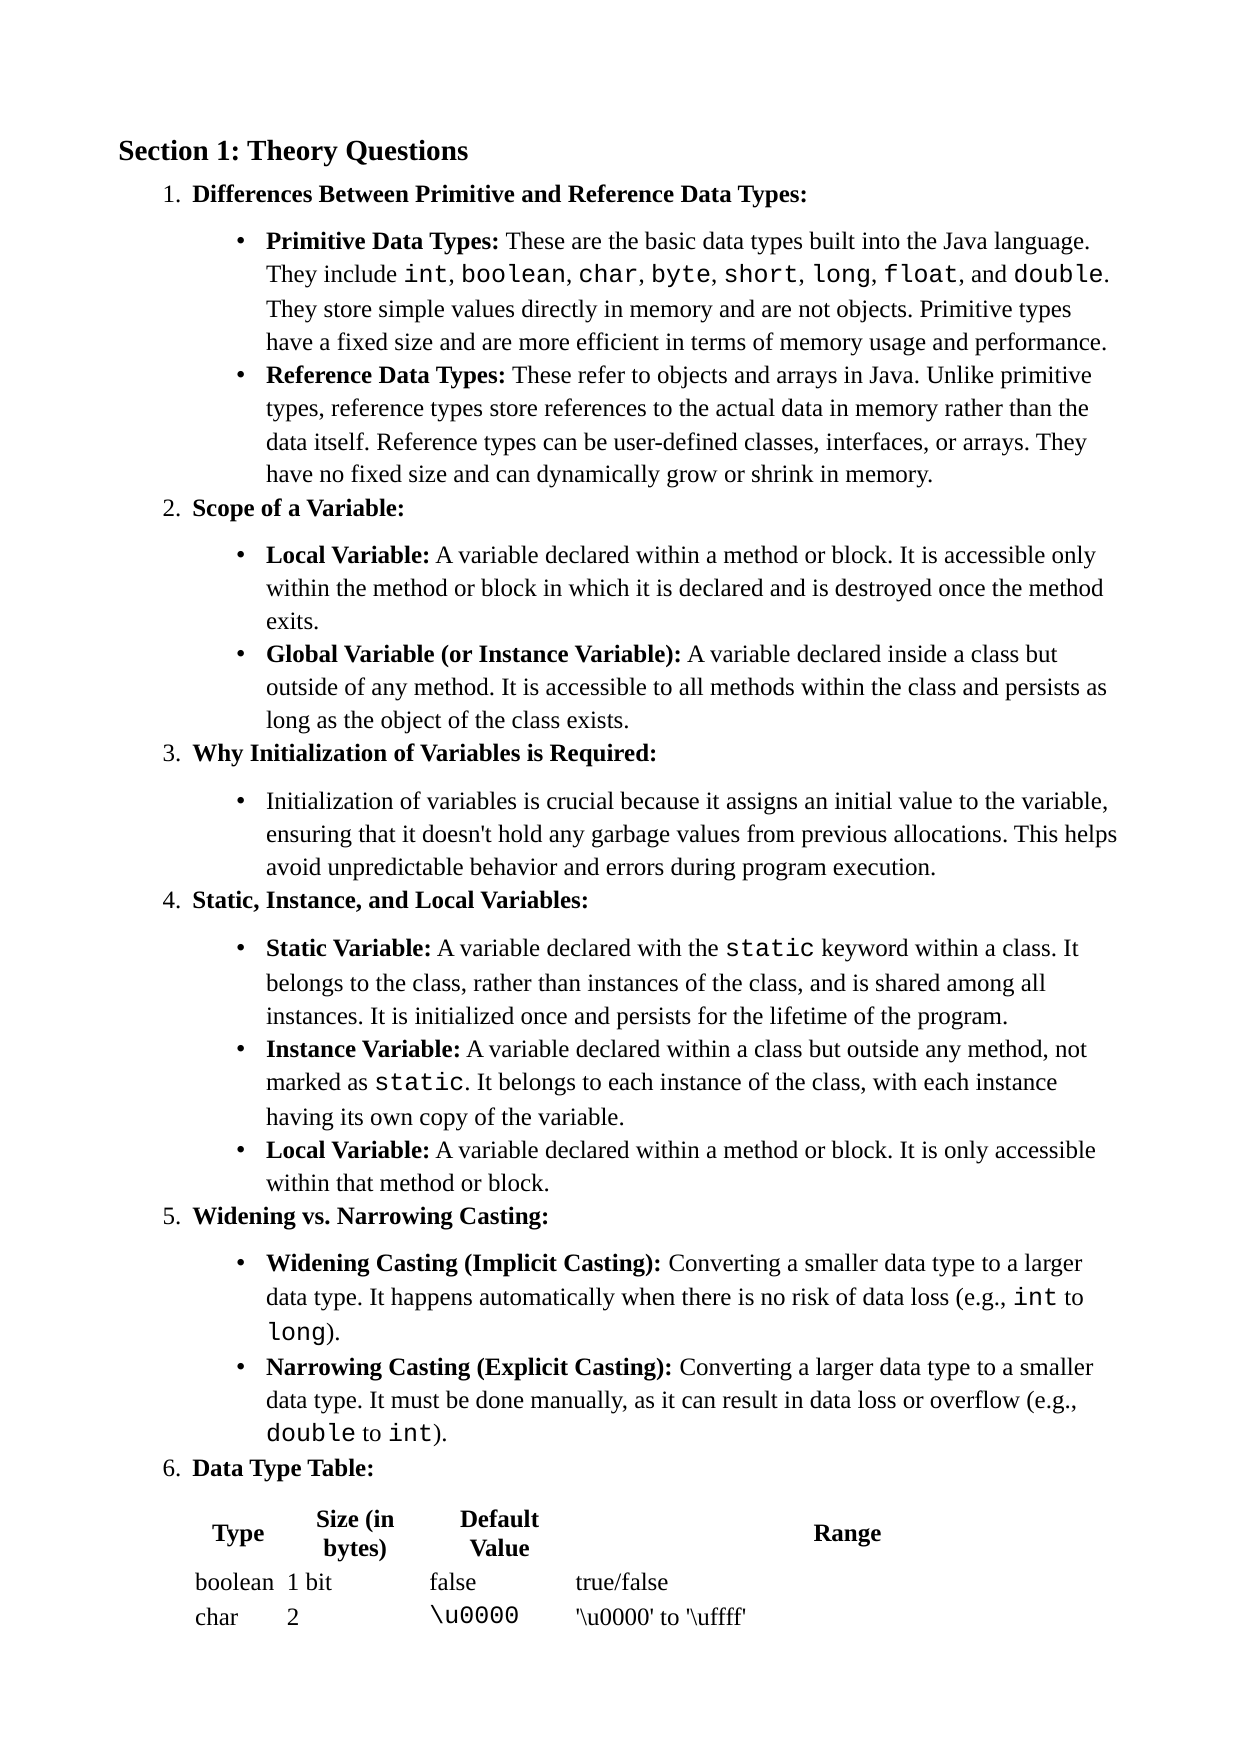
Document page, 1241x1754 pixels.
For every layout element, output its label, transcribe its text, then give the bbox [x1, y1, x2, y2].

list Static Variable: A variable declared with the static keyword within a class. It belongs to the class, rather than instances of the class, and is shared among all instances. It is initialized once and persists for the lifetime of the program. [236, 933, 1122, 1029]
list Reference Data Types: These refer to objects and arrays in Java. Unlike primitive types, reference types store references to the actual data in memory rather than the data itself. Reference types can be user-defined classes, interfaces, or arrays. They have no fixed size and can dynamically grow or shrink in memory. [236, 361, 1122, 488]
list Differences Between Primitive and Reference Data Types: [162, 179, 1122, 207]
list Data Type Table: [162, 1453, 1122, 1482]
list Static, Instance, and Local Variables: [162, 885, 1122, 914]
list Local Variable: A variable declared within a method or block. It is accessible only within the method or block in which it is declared and is destroyed once the method exits. [236, 540, 1122, 635]
table_cell boolean [192, 1565, 284, 1599]
list Instance Variable: A variable declared within a class but outside any method, not marked as static. It belongs to each instance of the class, with each instance having its own copy of the variable. [236, 1034, 1122, 1131]
table_header Type [192, 1501, 284, 1564]
table_cell '\u0000' to '\uffff' [573, 1599, 1122, 1634]
table_cell char [192, 1599, 284, 1634]
table_cell 1 bit [284, 1565, 426, 1599]
table_cell 2 [284, 1599, 426, 1634]
table_cell false [426, 1565, 572, 1599]
list Global Variable (or Instance Variable): A variable declared inside a class but outside of any method. It is accessible to all methods within the class and persists as long as the object of the class exists. [236, 639, 1122, 734]
list Narrowing Casting (Explicit Casting): Converting a larger data type to a smaller data type. It must be done manually, as it can result in data loss or overflow (e.g., double to int). [236, 1352, 1122, 1449]
table_header Size (in bytes) [284, 1501, 426, 1564]
table_header Range [573, 1501, 1122, 1564]
subtitle Section 1: Theory Questions [118, 133, 1122, 166]
table_header Default Value [426, 1501, 572, 1564]
list Why Initialization of Variables is Required: [162, 738, 1122, 767]
table_cell \u0000 [426, 1599, 572, 1634]
list Scope of a Variable: [162, 493, 1122, 521]
list Primitive Data Types: These are the basic data types built into the Java language. They include int, boolean, char, byte, short, long, float, and double. They store simple values directly in memory and are not objects. Primitive types have a fixed size and are more efficient in terms of memory usage and performance. [236, 226, 1122, 356]
table_cell true/false [573, 1565, 1122, 1599]
list Initialization of variables is crucial because it assigns an initial value to the variable, ensuring that it doesn't hold any garbage values from previous allocations. This helps avoid unpredictable behavior and errors during program execution. [236, 786, 1122, 881]
list Widening vs. Narrowing Casting: [162, 1201, 1122, 1230]
list Local Variable: A variable declared within a method or block. It is only accessible within that method or block. [236, 1135, 1122, 1197]
list Widening Casting (Implicit Casting): Converting a smaller data type to a larger data type. It happens automatically when there is no risk of data loss (e.g., int to long). [236, 1248, 1122, 1347]
